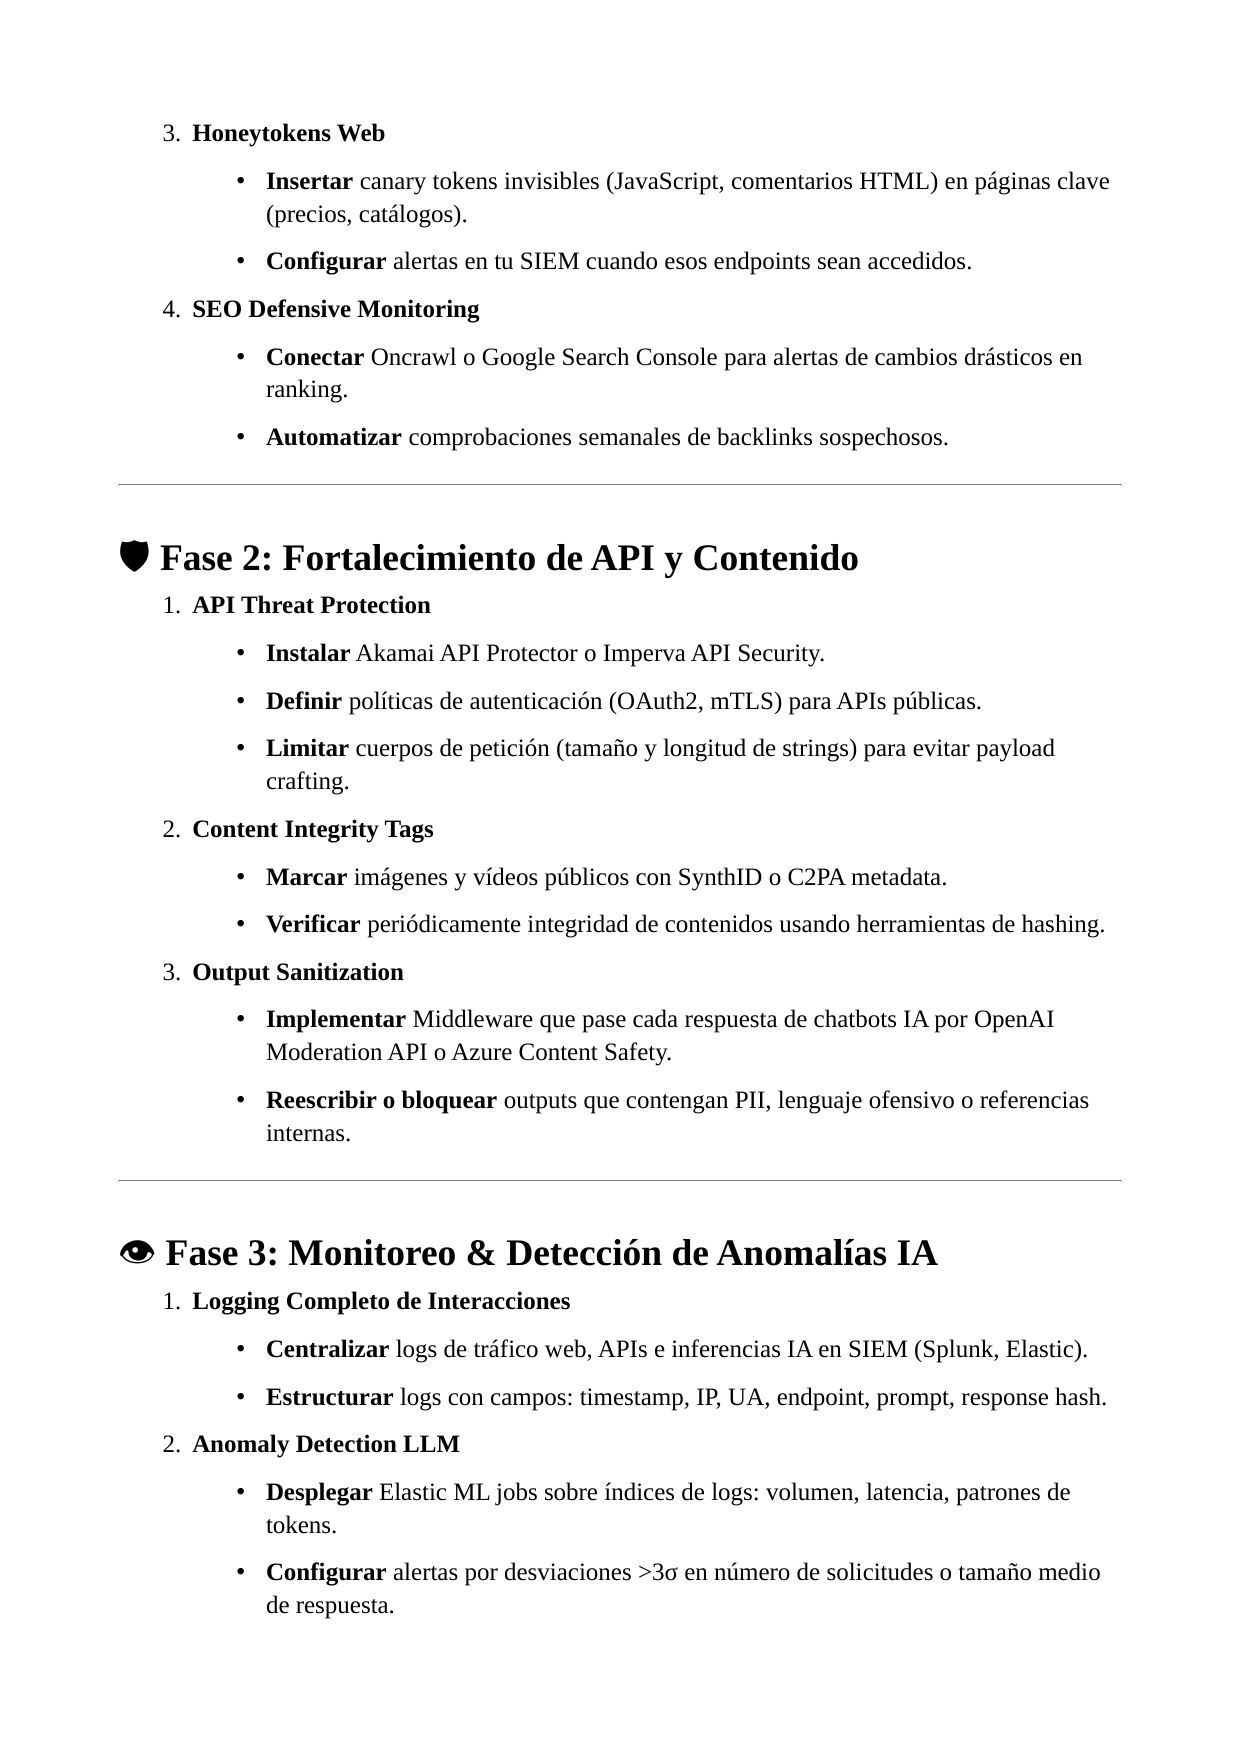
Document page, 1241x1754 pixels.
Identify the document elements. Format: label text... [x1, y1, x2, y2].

list Conectar Oncrawl o Google Search Console para alertas de cambios drásticos en ranking. [236, 342, 1122, 403]
subtitle 🛡 Fase 2: Fortalecimiento de API y Contenido [118, 535, 1122, 578]
list Limitar cuerpos de petición (tamaño y longitud de strings) para evitar payload crafting. [236, 733, 1122, 795]
subtitle 👁 Fase 3: Monitoreo & Detección de Anomalías IA [118, 1231, 1122, 1274]
list Configurar alertas por desviaciones >3σ en número de solicitudes o tamaño medio de respuesta. [236, 1557, 1122, 1619]
list Marcar imágenes y vídeos públicos con SynthID o C2PA metadata. [236, 862, 1122, 890]
list Desplegar Elastic ML jobs sobre índices de logs: volumen, latencia, patrones de tokens. [236, 1477, 1122, 1538]
list Estructurar logs con campos: timestamp, IP, UA, endpoint, prompt, response hash. [236, 1382, 1122, 1410]
list API Threat Protection [162, 591, 1122, 619]
list Honeytokens Web [162, 118, 1122, 147]
list Implementar Middleware que pase cada respuesta de chatbots IA por OpenAI Moderation API o Azure Content Safety. [236, 1004, 1122, 1066]
list Reescribir o bloquear outputs que contengan PII, lenguaje ofensivo o referencias internas. [236, 1085, 1122, 1147]
list Configurar alertas en tu SIEM cuando esos endpoints sean accedidos. [236, 246, 1122, 275]
list Insertar canary tokens invisibles (JavaScript, comentarios HTML) en páginas clave (precios, catálogos). [236, 166, 1122, 227]
list Output Sanitization [162, 957, 1122, 986]
list Content Integrity Tags [162, 814, 1122, 843]
list Anomaly Detection LLM [162, 1429, 1122, 1458]
list Automatizar comprobaciones semanales de backlinks sospechosos. [236, 422, 1122, 451]
list Verificar periódicamente integridad de contenidos usando herramientas de hashing. [236, 909, 1122, 938]
list Logging Completo de Interacciones [162, 1286, 1122, 1315]
list Definir políticas de autenticación (OAuth2, mTLS) para APIs públicas. [236, 686, 1122, 714]
list SEO Defensive Monitoring [162, 294, 1122, 323]
list Centralizar logs de tráfico web, APIs e inferencias IA en SIEM (Splunk, Elastic). [236, 1334, 1122, 1363]
list Instalar Akamai API Protector o Imperva API Security. [236, 638, 1122, 667]
